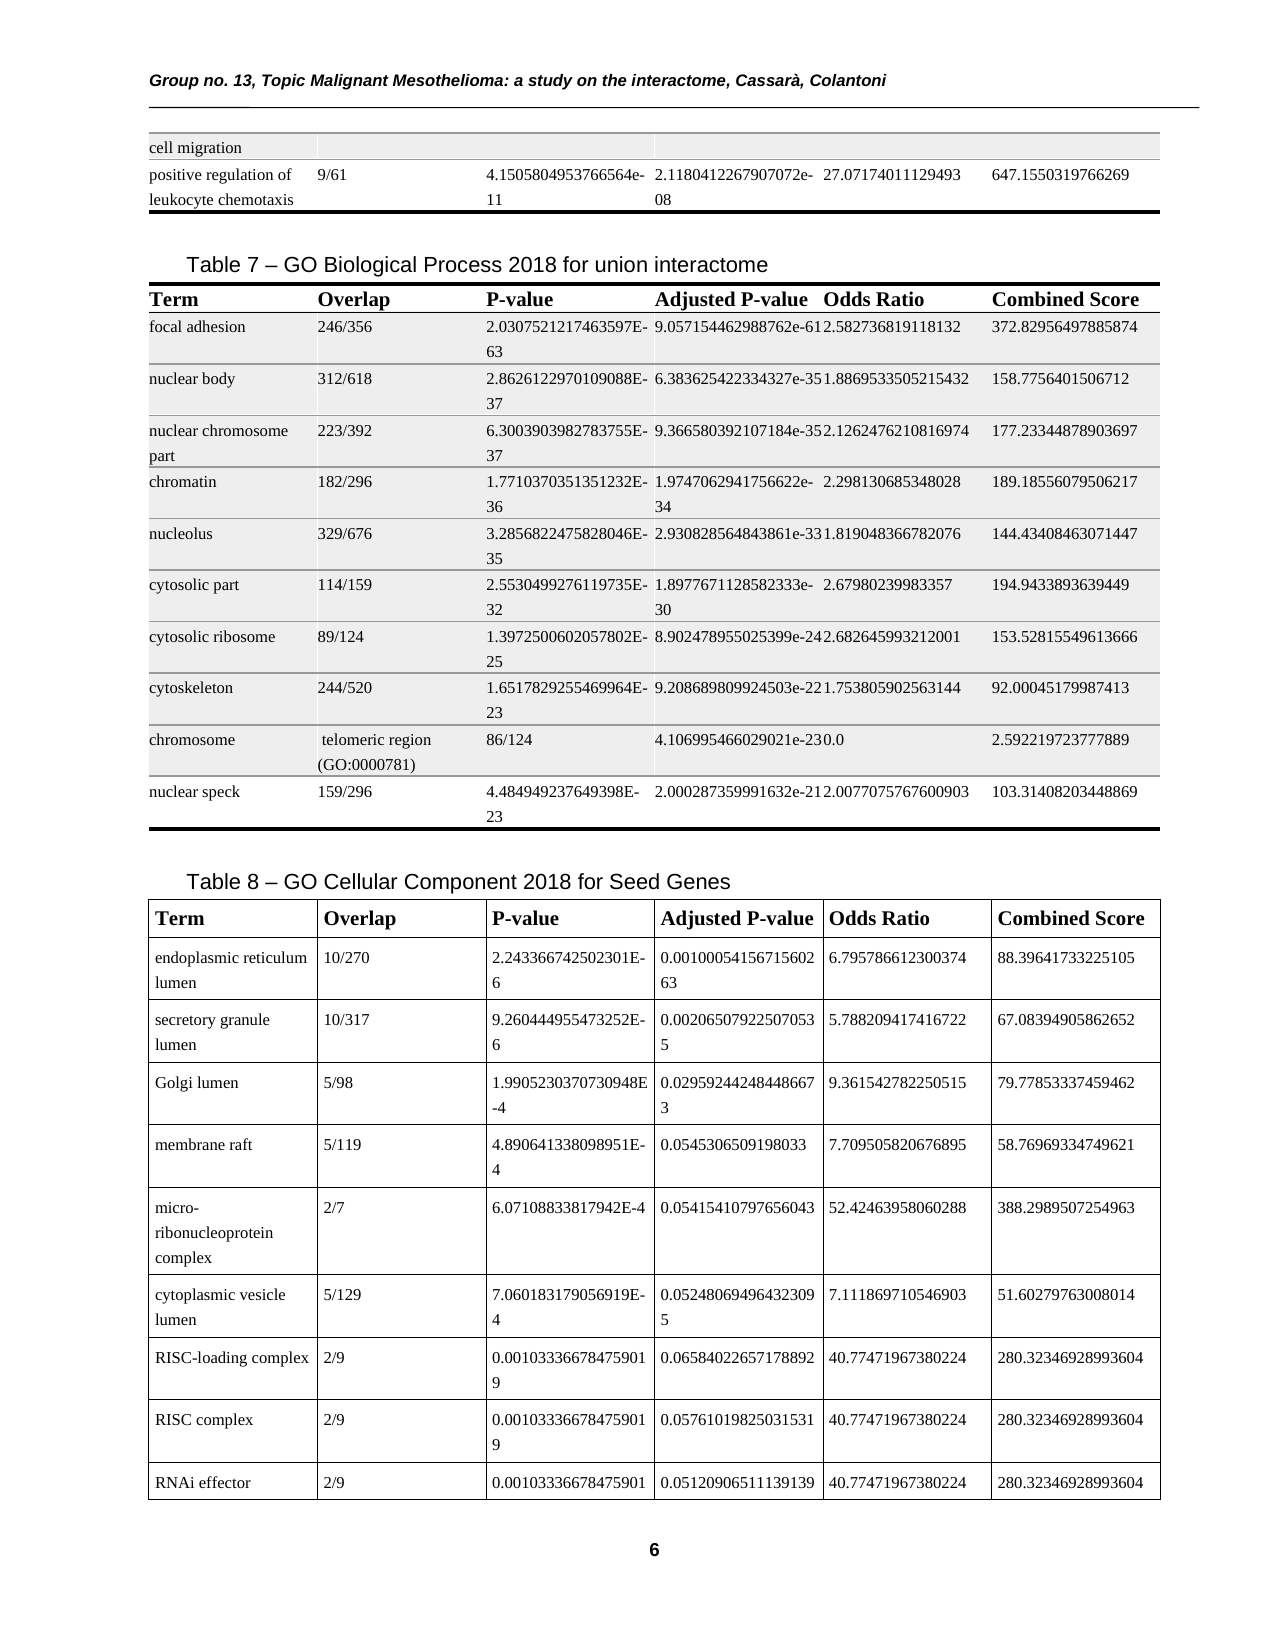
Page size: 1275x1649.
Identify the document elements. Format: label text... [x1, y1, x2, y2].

table_cell 159/296 [318, 777, 486, 827]
table_cell 246/356 [318, 313, 486, 363]
table_cell 6.795786612300374 [824, 938, 991, 999]
table_cell nucleolus [149, 519, 317, 569]
table_header Term [149, 900, 317, 937]
table_cell 2.930828564843861e-33 [655, 519, 823, 569]
table_cell 58.76969334749621 [992, 1125, 1160, 1187]
table_cell 1.8977671128582333e-30 [655, 571, 823, 621]
table_cell 9.057154462988762e-61 [655, 313, 823, 363]
table_cell 1.6517829255469964E-23 [486, 674, 654, 724]
table_header Overlap [318, 286, 486, 311]
table_cell 0.001033366784759019 [487, 1400, 654, 1462]
table_cell 0.05120906511139139 [655, 1463, 823, 1499]
table_cell 312/618 [318, 365, 486, 414]
table_cell cytosolic ribosome [149, 622, 317, 672]
table_cell 40.77471967380224 [824, 1338, 991, 1399]
table_cell 223/392 [318, 416, 486, 466]
table_cell 2.67980239983357 [823, 571, 992, 621]
table_cell 4.1505804953766564e-11 [486, 160, 654, 210]
table_cell 9.641254890800668e-09 [655, 134, 823, 158]
table_cell 88.39641733225105 [992, 938, 1160, 999]
table_cell nuclear chromosome part [149, 416, 317, 466]
table_cell 280.32346928993604 [992, 1400, 1160, 1462]
table_cell 329/676 [318, 519, 486, 569]
table_cell 0.052480694964323095 [655, 1275, 823, 1337]
table_cell 51.60279763008014 [992, 1275, 1160, 1337]
table_cell 2.592219723777889 [992, 726, 1160, 775]
text Table 7 – GO Biological Process 2018 for union interactome [186, 252, 1160, 277]
table_cell 10/317 [318, 1000, 486, 1062]
table_cell 40.77471967380224 [824, 1400, 991, 1462]
table_cell 2/9 [318, 1400, 486, 1462]
table_cell cytoplasmic vesicle lumen [149, 1275, 317, 1337]
table_cell 103.31408203448869 [992, 777, 1160, 827]
table_cell 2.298130685348028 [823, 468, 992, 518]
table_cell 5.788209417416722 [824, 1000, 991, 1062]
table_header Adjusted P-value [655, 900, 823, 937]
table_cell cytoskeleton [149, 674, 317, 724]
table_cell chromosome [149, 726, 317, 775]
table_cell 0.0545306509198033 [655, 1125, 823, 1187]
table_cell 52.42463958060288 [824, 1188, 991, 1274]
table_header Combined Score [992, 900, 1160, 937]
table_cell 2.1262476210816974 [823, 416, 992, 466]
table_cell 7.709505820676895 [824, 1125, 991, 1187]
table_cell 3.2856822475828046E-35 [486, 519, 654, 569]
table_cell 7.060183179056919E-4 [487, 1275, 654, 1337]
table_cell nuclear speck [149, 777, 317, 827]
table_header Odds Ratio [824, 900, 991, 937]
table_cell 9.361542782250515 [824, 1063, 991, 1124]
table_cell 1.753805902563144 [823, 674, 992, 724]
table_cell [992, 134, 1160, 158]
table_cell [318, 134, 486, 158]
table_cell 2.243366742502301E-6 [487, 938, 654, 999]
table_cell nuclear body [149, 365, 317, 414]
table_cell 1.7710370351351232E-36 [486, 468, 654, 518]
table_cell 0.0010005415671560263 [655, 938, 823, 999]
table_cell 1.700397687971899e-11 [486, 134, 654, 158]
table_cell 158.7756401506712 [992, 365, 1160, 414]
table_cell 1.9747062941756622e-34 [655, 468, 823, 518]
table_header P-value [486, 286, 654, 311]
table_cell 8.902478955025399e-24 [655, 622, 823, 672]
table_header P-value [487, 900, 654, 937]
table_cell 10/270 [318, 938, 486, 999]
table_cell 11.623562621943623 [823, 134, 992, 158]
table_cell Golgi lumen [149, 1063, 317, 1124]
table_cell 280.32346928993604 [992, 1463, 1160, 1499]
table_cell 2.000287359991632e-21 [655, 777, 823, 827]
table_cell 40.77471967380224 [824, 1463, 991, 1499]
table_cell 1.9905230370730948E-4 [487, 1063, 654, 1124]
table_cell 2/7 [318, 1188, 486, 1274]
table_cell 2.682645993212001 [823, 622, 992, 672]
table_cell 7.111869710546903 [824, 1275, 991, 1337]
table_cell 67.08394905862652 [992, 1000, 1160, 1062]
table_cell chromatin [149, 468, 317, 518]
table_cell 0.05761019825031531 [655, 1400, 823, 1462]
table_cell secretory granule lumen [149, 1000, 317, 1062]
table_cell micro-ribonucleoprotein complex [149, 1188, 317, 1274]
table_cell 89/124 [318, 622, 486, 672]
table_header Combined Score [992, 286, 1160, 311]
table_header Overlap [318, 900, 486, 937]
table_cell 372.82956497885874 [992, 313, 1160, 363]
table_cell 9.208689809924503e-22 [655, 674, 823, 724]
table_cell 189.18556079506217 [992, 468, 1160, 518]
table_cell 86/124 [486, 726, 654, 775]
table_cell 2.5530499276119735E-32 [486, 571, 654, 621]
table_cell focal adhesion [149, 313, 317, 363]
table_cell 5/129 [318, 1275, 486, 1337]
table_cell 114/159 [318, 571, 486, 621]
table_cell 2/9 [318, 1463, 486, 1499]
table_cell 280.32346928993604 [992, 1338, 1160, 1399]
table_cell cell migration [149, 134, 317, 158]
table_header Adjusted P-value [655, 286, 823, 311]
table_cell 388.2989507254963 [992, 1188, 1160, 1274]
table_cell 1.819048366782076 [823, 519, 992, 569]
table_cell positive regulation of leukocyte chemotaxis [149, 160, 317, 210]
table_cell 2.1180412267907072e-08 [655, 160, 823, 210]
table_header Odds Ratio [823, 286, 992, 311]
table_cell 79.77853337459462 [992, 1063, 1160, 1124]
table_cell 4.484949237649398E-23 [486, 777, 654, 827]
text Table 8 – GO Cellular Component 2018 for Seed Genes [186, 869, 1160, 894]
table_cell 27.07174011129493 [823, 160, 992, 210]
table_cell 194.9433893639449 [992, 571, 1160, 621]
table_cell 4.106995466029021e-23 [655, 726, 823, 775]
table_cell membrane raft [149, 1125, 317, 1187]
table_cell 0.05415410797656043 [655, 1188, 823, 1274]
table_cell RISC-loading complex [149, 1338, 317, 1399]
table_cell endoplasmic reticulum lumen [149, 938, 317, 999]
table_cell 2.8626122970109088E-37 [486, 365, 654, 414]
table_cell 2.582736819118132 [823, 313, 992, 363]
table_cell 1.8869533505215432 [823, 365, 992, 414]
table_cell cytosolic part [149, 571, 317, 621]
table_cell 9/61 [318, 160, 486, 210]
table_cell 6.3003903982783755E-37 [486, 416, 654, 466]
table_cell 0.00103336678475901 [487, 1463, 654, 1499]
table_cell 9.260444955473252E-6 [487, 1000, 654, 1062]
table_cell 1.3972500602057802E-25 [486, 622, 654, 672]
table_cell 2.0307521217463597E-63 [486, 313, 654, 363]
table_cell 5/119 [318, 1125, 486, 1187]
table_cell 0.002065079225070535 [655, 1000, 823, 1062]
table_cell 0.001033366784759019 [487, 1338, 654, 1399]
table_cell 2/9 [318, 1338, 486, 1399]
table_cell 182/296 [318, 468, 486, 518]
table_cell 4.890641338098951E-4 [487, 1125, 654, 1187]
table_cell 647.1550319766269 [992, 160, 1160, 210]
table_header Term [149, 286, 317, 311]
table_cell 2.0077075767600903 [823, 777, 992, 827]
table_cell RISC complex [149, 1400, 317, 1462]
table_cell 92.00045179987413 [992, 674, 1160, 724]
table_cell 0.06584022657178892 [655, 1338, 823, 1399]
table_cell 144.43408463071447 [992, 519, 1160, 569]
table_cell 9.366580392107184e-35 [655, 416, 823, 466]
table_cell 153.52815549613666 [992, 622, 1160, 672]
table_cell telomeric region (GO:0000781) [318, 726, 486, 775]
table_cell 6.383625422334327e-35 [655, 365, 823, 414]
table_cell RNAi effector [149, 1463, 317, 1499]
table_cell 0.0 [823, 726, 992, 775]
table_cell 6.07108833817942E-4 [487, 1188, 654, 1274]
table_cell 244/520 [318, 674, 486, 724]
table_cell 177.23344878903697 [992, 416, 1160, 466]
table_cell 0.029592442484486673 [655, 1063, 823, 1124]
table_cell 5/98 [318, 1063, 486, 1124]
